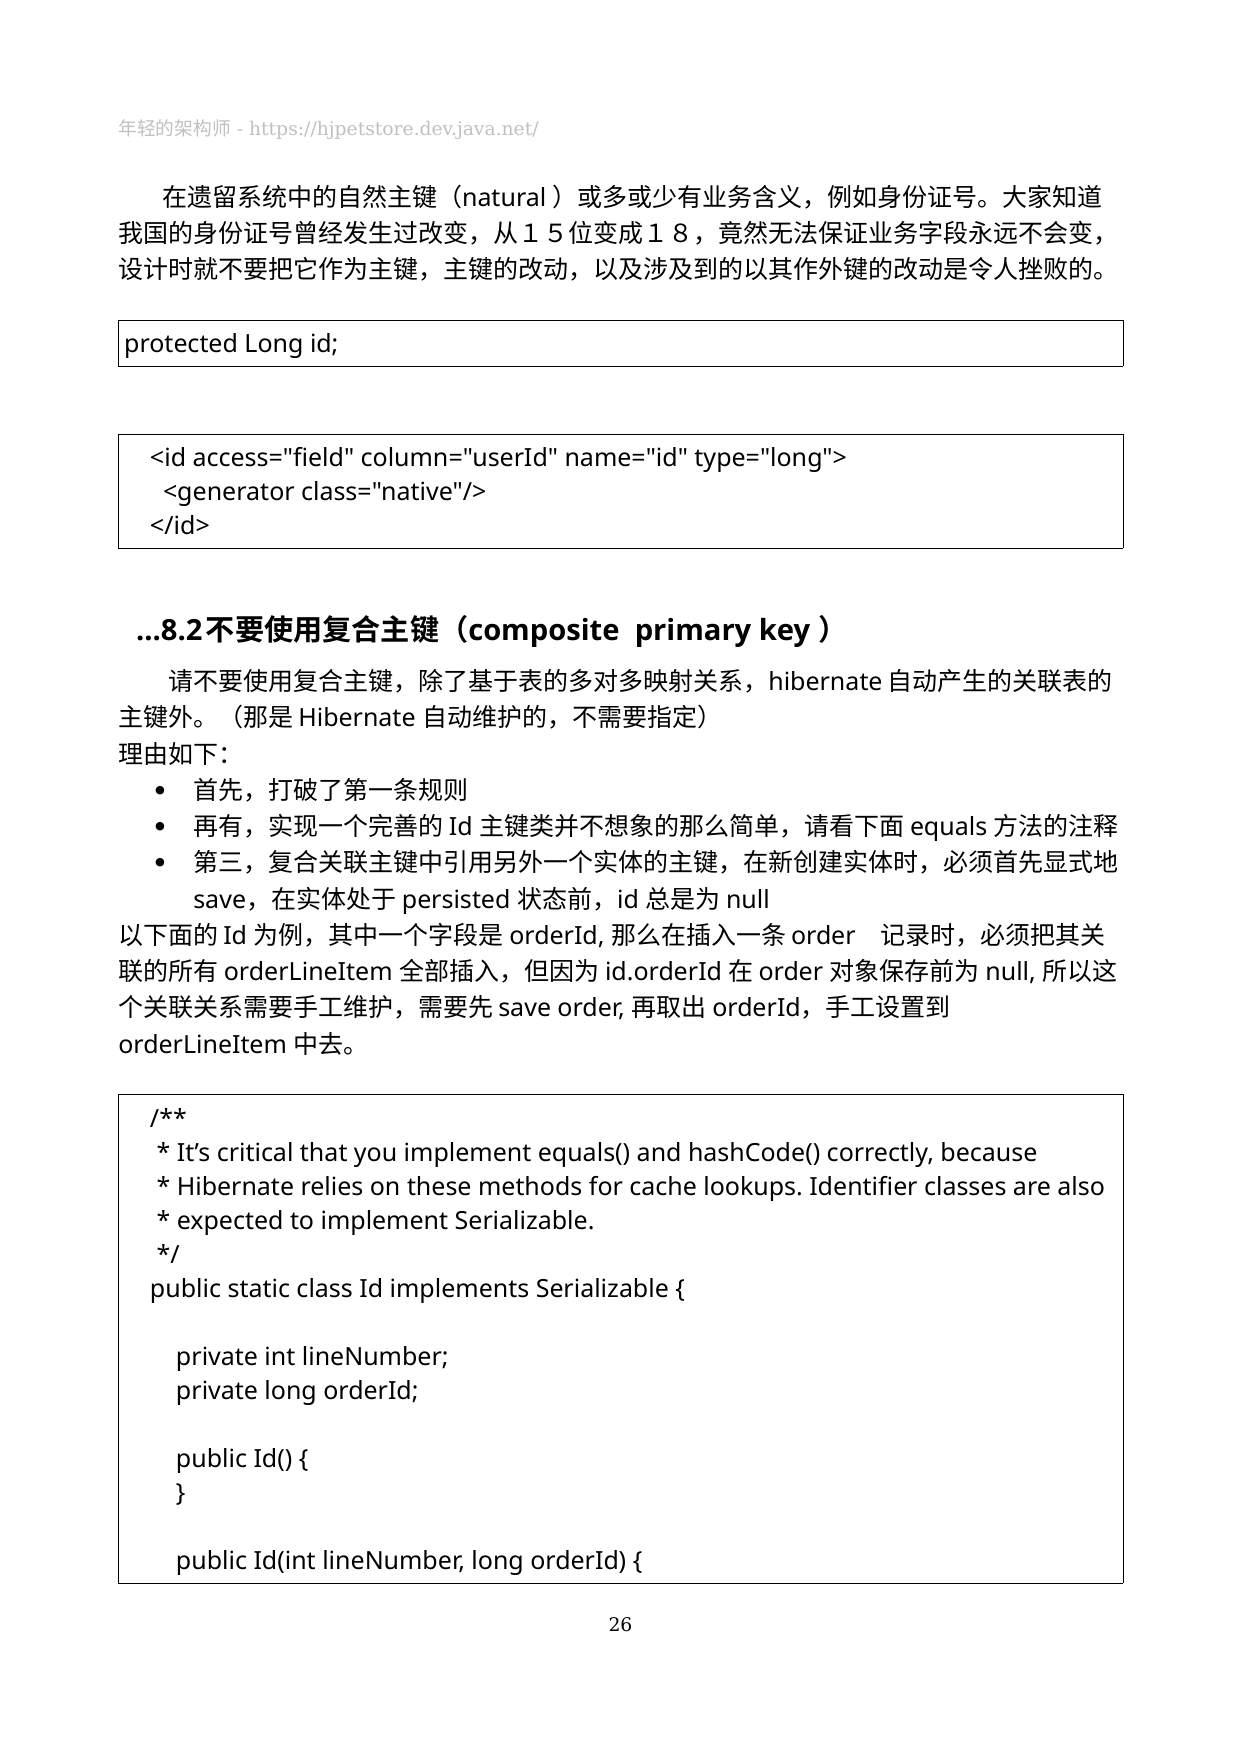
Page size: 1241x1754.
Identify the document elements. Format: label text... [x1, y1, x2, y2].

table_header protected Long id; [119, 321, 1123, 366]
subtitle 不要使用复合主键（composite primary key ） [136, 607, 1122, 649]
text 以下面的Id 为例，其中一个字段是 orderId, 那么在插入一条order 记录时，必须把其关联的所有 orderLineItem 全部插入，但因为 id.orderId 在order 对象保存前为 null, 所以这个关联关系需要手工维护，需要先save order, 再取出 orderId，手工设置到 orderLineItem 中去。 [118, 915, 1122, 1060]
table_header <id access="field" column="userId" name="id" type="long"> <generator class="native"/> </id> [119, 435, 1123, 547]
list 第三，复合关联主键中引用另外一个实体的主键，在新创建实体时，必须首先显式地 save，在实体处于 persisted 状态前，id 总是为 null [156, 843, 1122, 915]
list 首先，打破了第一条规则 [156, 770, 1122, 807]
list 再有，实现一个完善的 Id 主键类并不想象的那么简单，请看下面 equals 方法的注释 [156, 807, 1122, 843]
text 请不要使用复合主键，除了基于表的多对多映射关系，hibernate自动产生的关联表的主键外。（那是Hibernate 自动维护的，不需要指定） [118, 662, 1122, 734]
text 在遗留系统中的自然主键（natural ）或多或少有业务含义，例如身份证号。大家知道我国的身份证号曾经发生过改变，从１５位变成１８，竟然无法保证业务字段永远不会变，设计时就不要把它作为主键，主键的改动，以及涉及到的以其作外键的改动是令人挫败的。 [118, 177, 1122, 286]
text 理由如下： [118, 734, 1122, 770]
table_header /** * It’s critical that you implement equals() and hashCode() correctly, because * Hibernate relies on these methods for cache lookups. Identifier classes are also * expected to implement Serializable. */ public static class Id implements Serializable { private int lineNumber; private long orderId; public Id() { } public Id(int lineNumber, long orderId) { [119, 1095, 1123, 1583]
